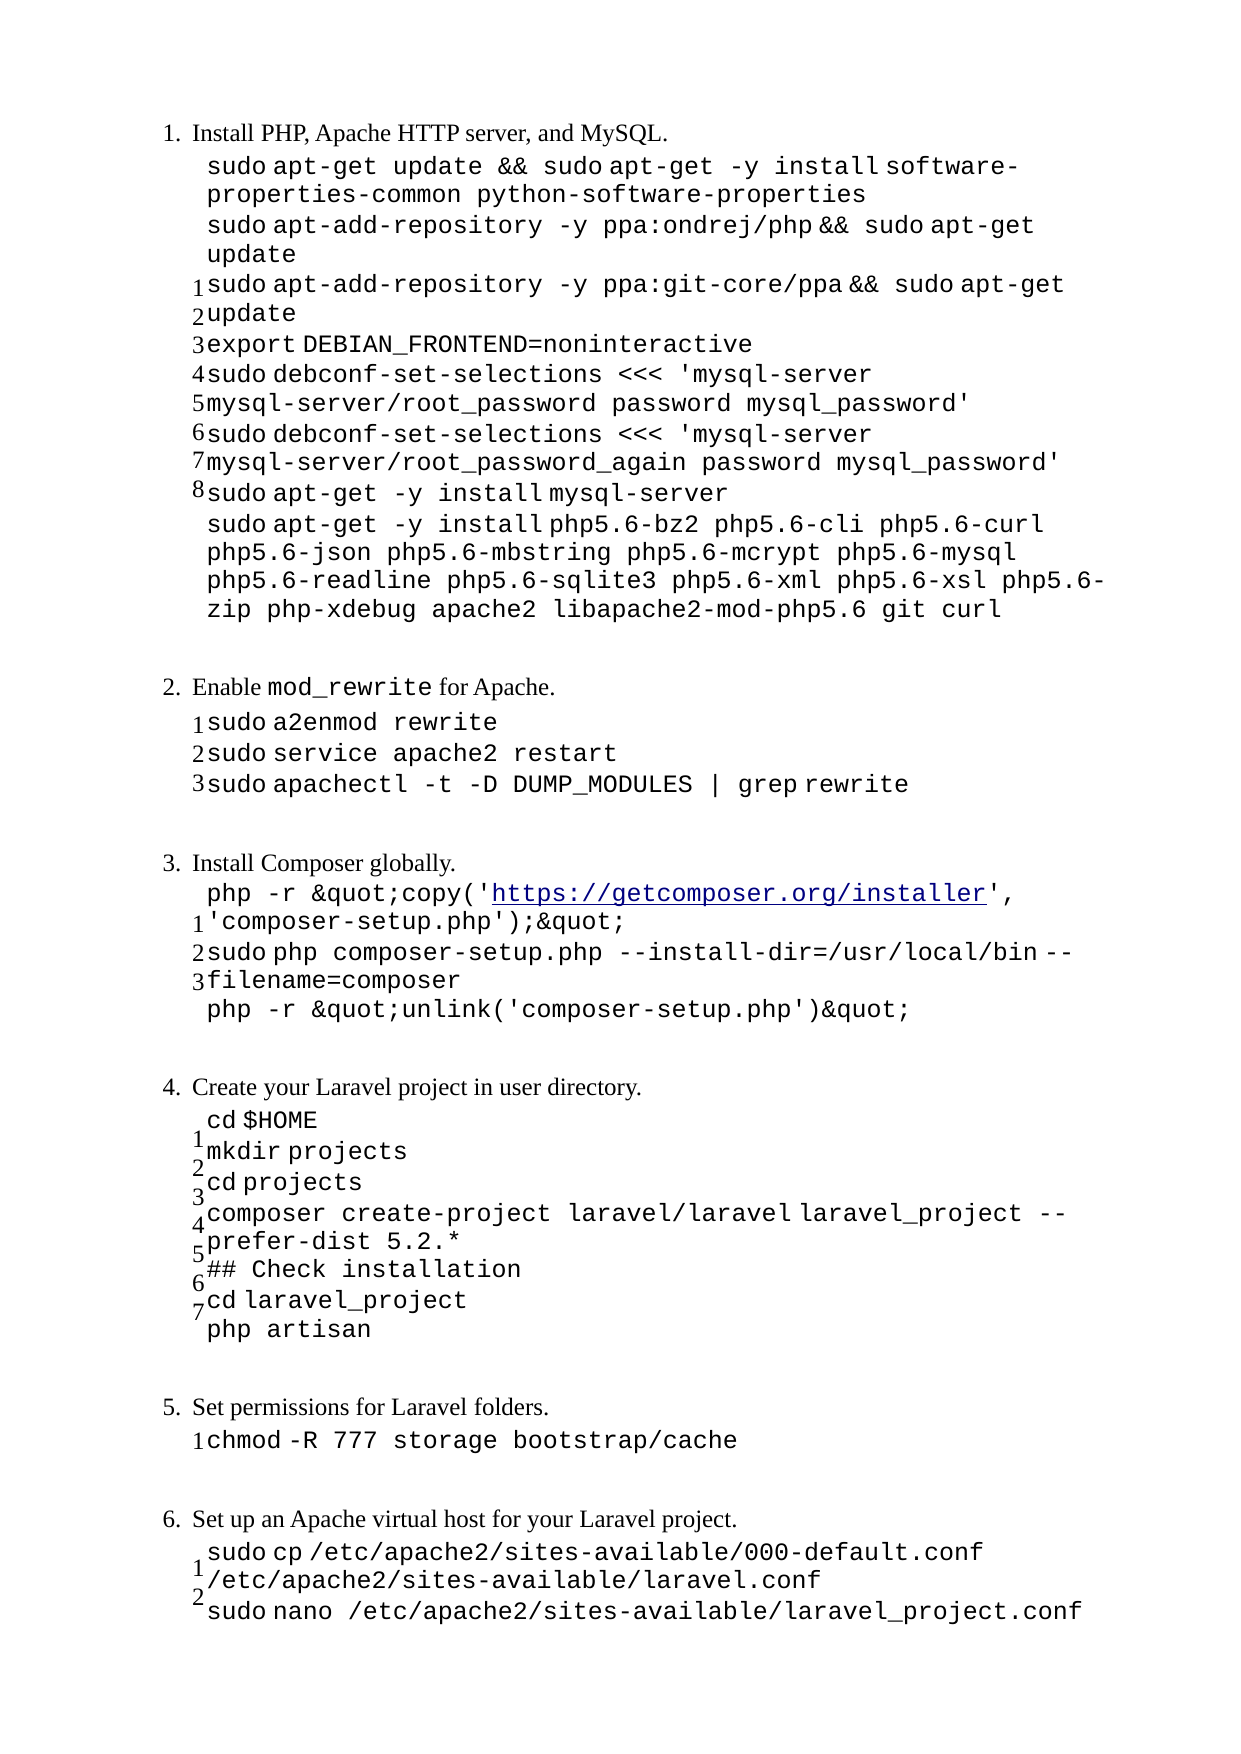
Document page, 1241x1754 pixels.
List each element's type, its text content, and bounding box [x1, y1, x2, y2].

table_header 1 2 3 4 5 6 7 8 [192, 151, 206, 624]
table_header php -r &quot;copy('https://getcomposer.org/installer', 'composer-setup.php');&quot; sudo php composer-setup.php --install-dir=/usr/local/bin --filename=composer php -r &quot;unlink('composer-setup.php')&quot; [206, 881, 1122, 1025]
table_header sudo cp /etc/apache2/sites-available/000-default.conf /etc/apache2/sites-available/laravel.conf sudo nano /etc/apache2/sites-available/laravel_project.conf [206, 1537, 1122, 1627]
table_header 1 2 3 4 5 6 7 [192, 1105, 206, 1344]
table_header sudo apt-get update && sudo apt-get -y install software-properties-common python-software-properties sudo apt-add-repository -y ppa:ondrej/php && sudo apt-get update sudo apt-add-repository -y ppa:git-core/ppa && sudo apt-get update export DEBIAN_FRONTEND=noninteractive sudo debconf-set-selections <<< 'mysql-server mysql-server/root_password password mysql_password' sudo debconf-set-selections <<< 'mysql-server mysql-server/root_password_again password mysql_password' sudo apt-get -y install mysql-server sudo apt-get -y install php5.6-bz2 php5.6-cli php5.6-curl php5.6-json php5.6-mbstring php5.6-mcrypt php5.6-mysql php5.6-readline php5.6-sqlite3 php5.6-xml php5.6-xsl php5.6-zip php-xdebug apache2 libapache2-mod-php5.6 git curl [206, 151, 1122, 624]
table_header chmod -R 777 storage bootstrap/cache [206, 1425, 746, 1456]
table_header cd $HOME mkdir projects cd projects composer create-project laravel/laravel laravel_project --prefer-dist 5.2.* ## Check installation cd laravel_project php artisan [206, 1105, 1122, 1344]
table_header 1 2 [192, 1537, 206, 1627]
list Set up an Apache virtual host for your Laravel project. [162, 1504, 1122, 1532]
table_header 1 2 3 [192, 708, 206, 800]
table_header 1 2 3 [192, 881, 206, 1025]
table_header 1 [192, 1425, 206, 1456]
list Install PHP, Apache HTTP server, and MySQL. [162, 118, 1122, 147]
list Install Composer globally. [162, 848, 1122, 876]
table_header sudo a2enmod rewrite sudo service apache2 restart sudo apachectl -t -D DUMP_MODULES | grep rewrite [206, 708, 919, 800]
list Enable mod_rewrite for Apache. [162, 672, 1122, 703]
list Create your Laravel project in user directory. [162, 1072, 1122, 1101]
list Set permissions for Laravel folders. [162, 1392, 1122, 1421]
